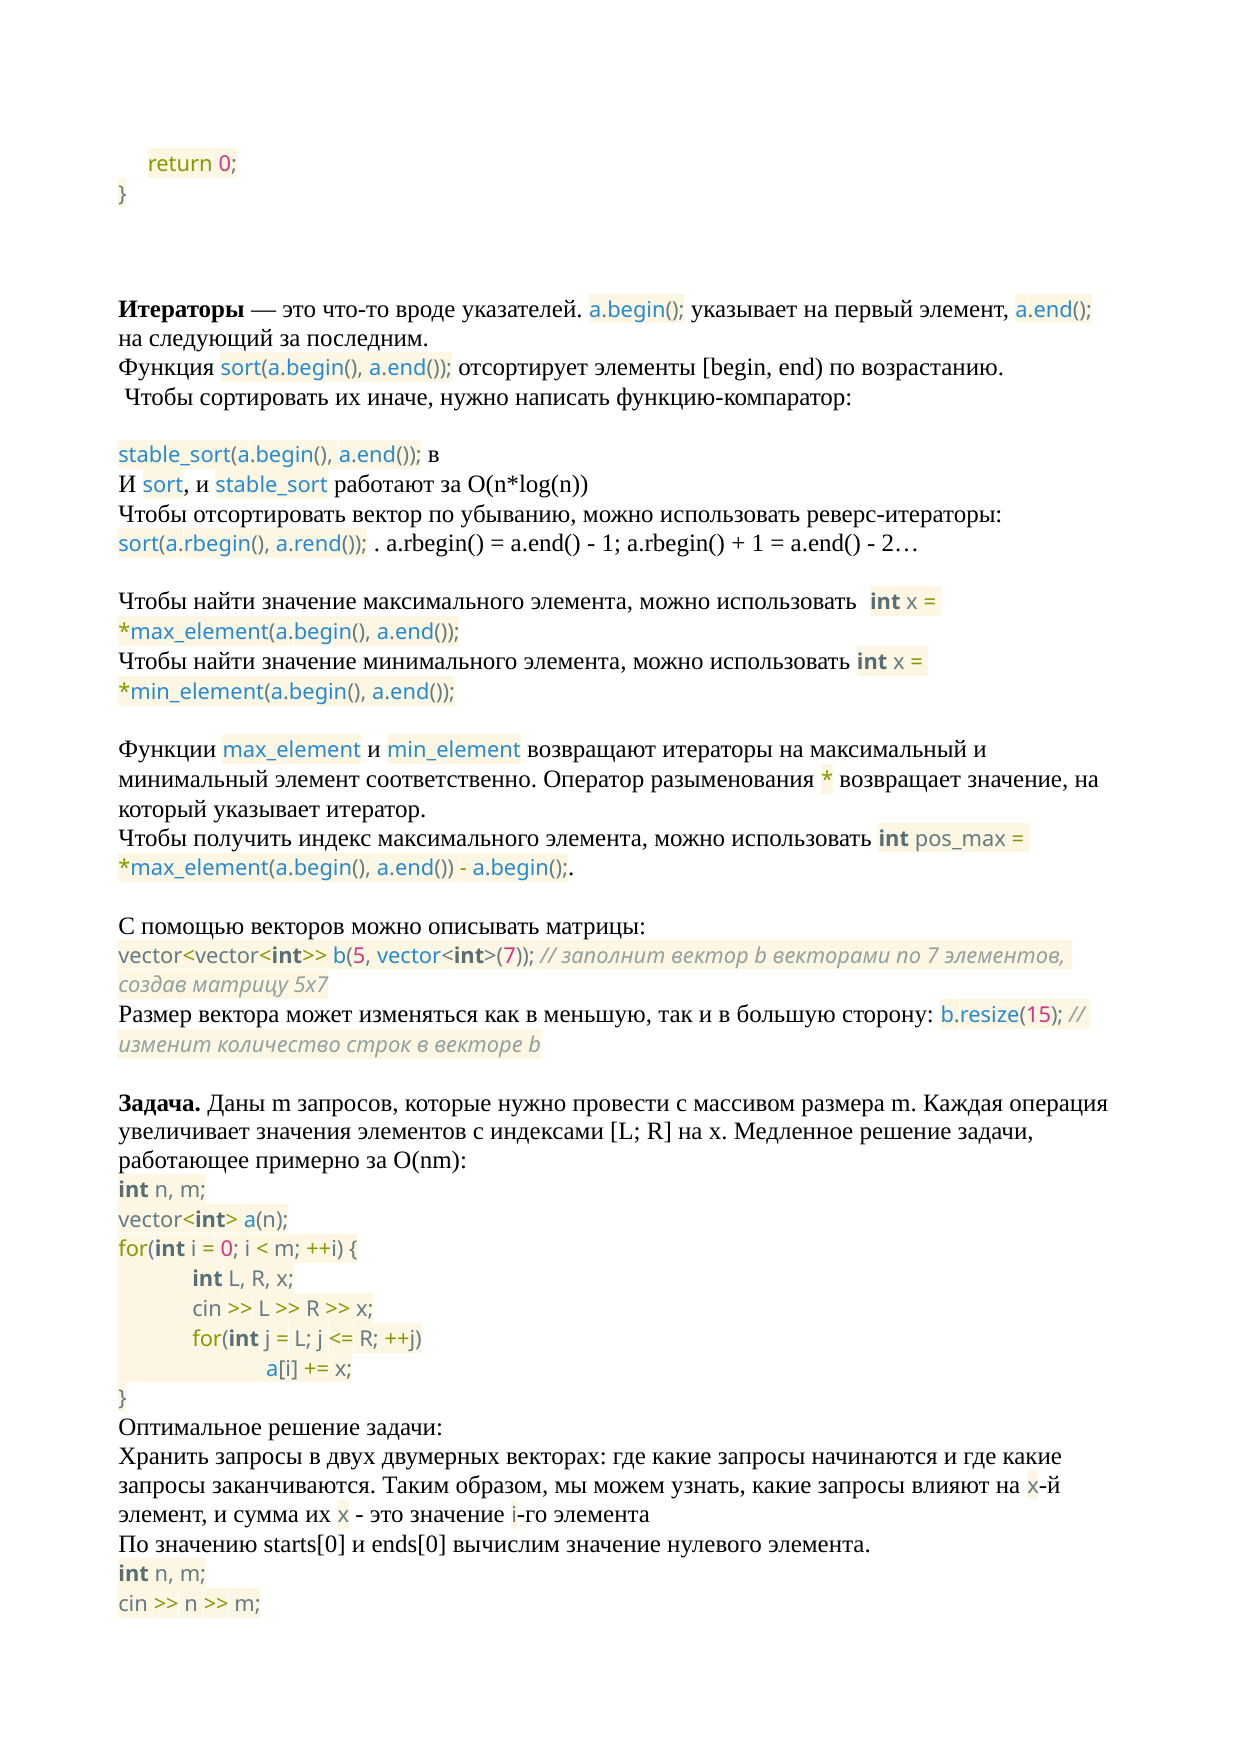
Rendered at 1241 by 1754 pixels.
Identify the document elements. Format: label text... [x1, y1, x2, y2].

text for(int j = L; j <= R; ++j) [118, 1323, 1122, 1353]
text vector<vector<int>> b(5, vector<int>(7)); // заполнит вектор b векторами по 7 элементов, создав матрицу 5x7 [118, 940, 1122, 999]
text Чтобы найти значение максимального элемента, можно использовать int x = *max_element(a.begin(), a.end()); [118, 586, 1122, 646]
text С помощью векторов можно описывать матрицы: [118, 911, 1122, 940]
text Чтобы отсортировать вектор по убыванию, можно использовать реверс-итераторы: sort(a.rbegin(), a.rend()); . a.rbegin() = a.end() - 1; a.rbegin() + 1 = a.end() - 2… [118, 499, 1122, 558]
text int n, m; [118, 1174, 1122, 1204]
text cin >> n >> m; [118, 1588, 1122, 1618]
text Функции max_element и min_element возвращают итераторы на максимальный и минимальный элемент соответственно. Оператор разыменования * возвращает значение, на который указывает итератор. [118, 734, 1122, 823]
text int n, m; [118, 1558, 1122, 1588]
text for(int i = 0; i < m; ++i) { [118, 1233, 1122, 1263]
text cin >> L >> R >> x; [118, 1293, 1122, 1323]
text a[i] += x; [118, 1353, 1122, 1382]
text По значению starts[0] и ends[0] вычислим значение нулевого элемента. [118, 1529, 1122, 1558]
text stable_sort(a.begin(), a.end()); в [118, 439, 1122, 469]
text Чтобы найти значение минимального элемента, можно использовать int x = *min_element(a.begin(), a.end()); [118, 646, 1122, 706]
text Хранить запросы в двух двумерных векторах: где какие запросы начинаются и где какие запросы заканчиваются. Таким образом, мы можем узнать, какие запросы влияют на x-й элемент, и сумма их x - это значение i-го элемента [118, 1441, 1122, 1529]
text } [118, 178, 1122, 207]
text vector<int> a(n); [118, 1204, 1122, 1233]
text return 0; [118, 148, 1122, 178]
text Функция sort(a.begin(), a.end()); отсортирует элементы [begin, end) по возрастанию. [118, 352, 1122, 382]
text Итераторы — это что-то вроде указателей. a.begin(); указывает на первый элемент, a.end(); на следующий за последним. [118, 294, 1122, 352]
text } [118, 1382, 1122, 1412]
text int L, R, x; [118, 1263, 1122, 1293]
text Чтобы получить индекс максимального элемента, можно использовать int pos_max = *max_element(a.begin(), a.end()) - a.begin();. [118, 823, 1122, 882]
text Размер вектора может изменяться как в меньшую, так и в большую сторону: b.resize(15); // изменит количество строк в векторе b [118, 999, 1122, 1059]
text И sort, и stable_sort работают за O(n*log(n)) [118, 469, 1122, 499]
text Задача. Даны m запросов, которые нужно провести с массивом размера m. Каждая операция увеличивает значения элементов с индексами [L; R] на x. Медленное решение задачи, работающее примерно за O(nm): [118, 1088, 1122, 1174]
text Оптимальное решение задачи: [118, 1412, 1122, 1441]
text Чтобы сортировать их иначе, нужно написать функцию-компаратор: [118, 382, 1122, 411]
